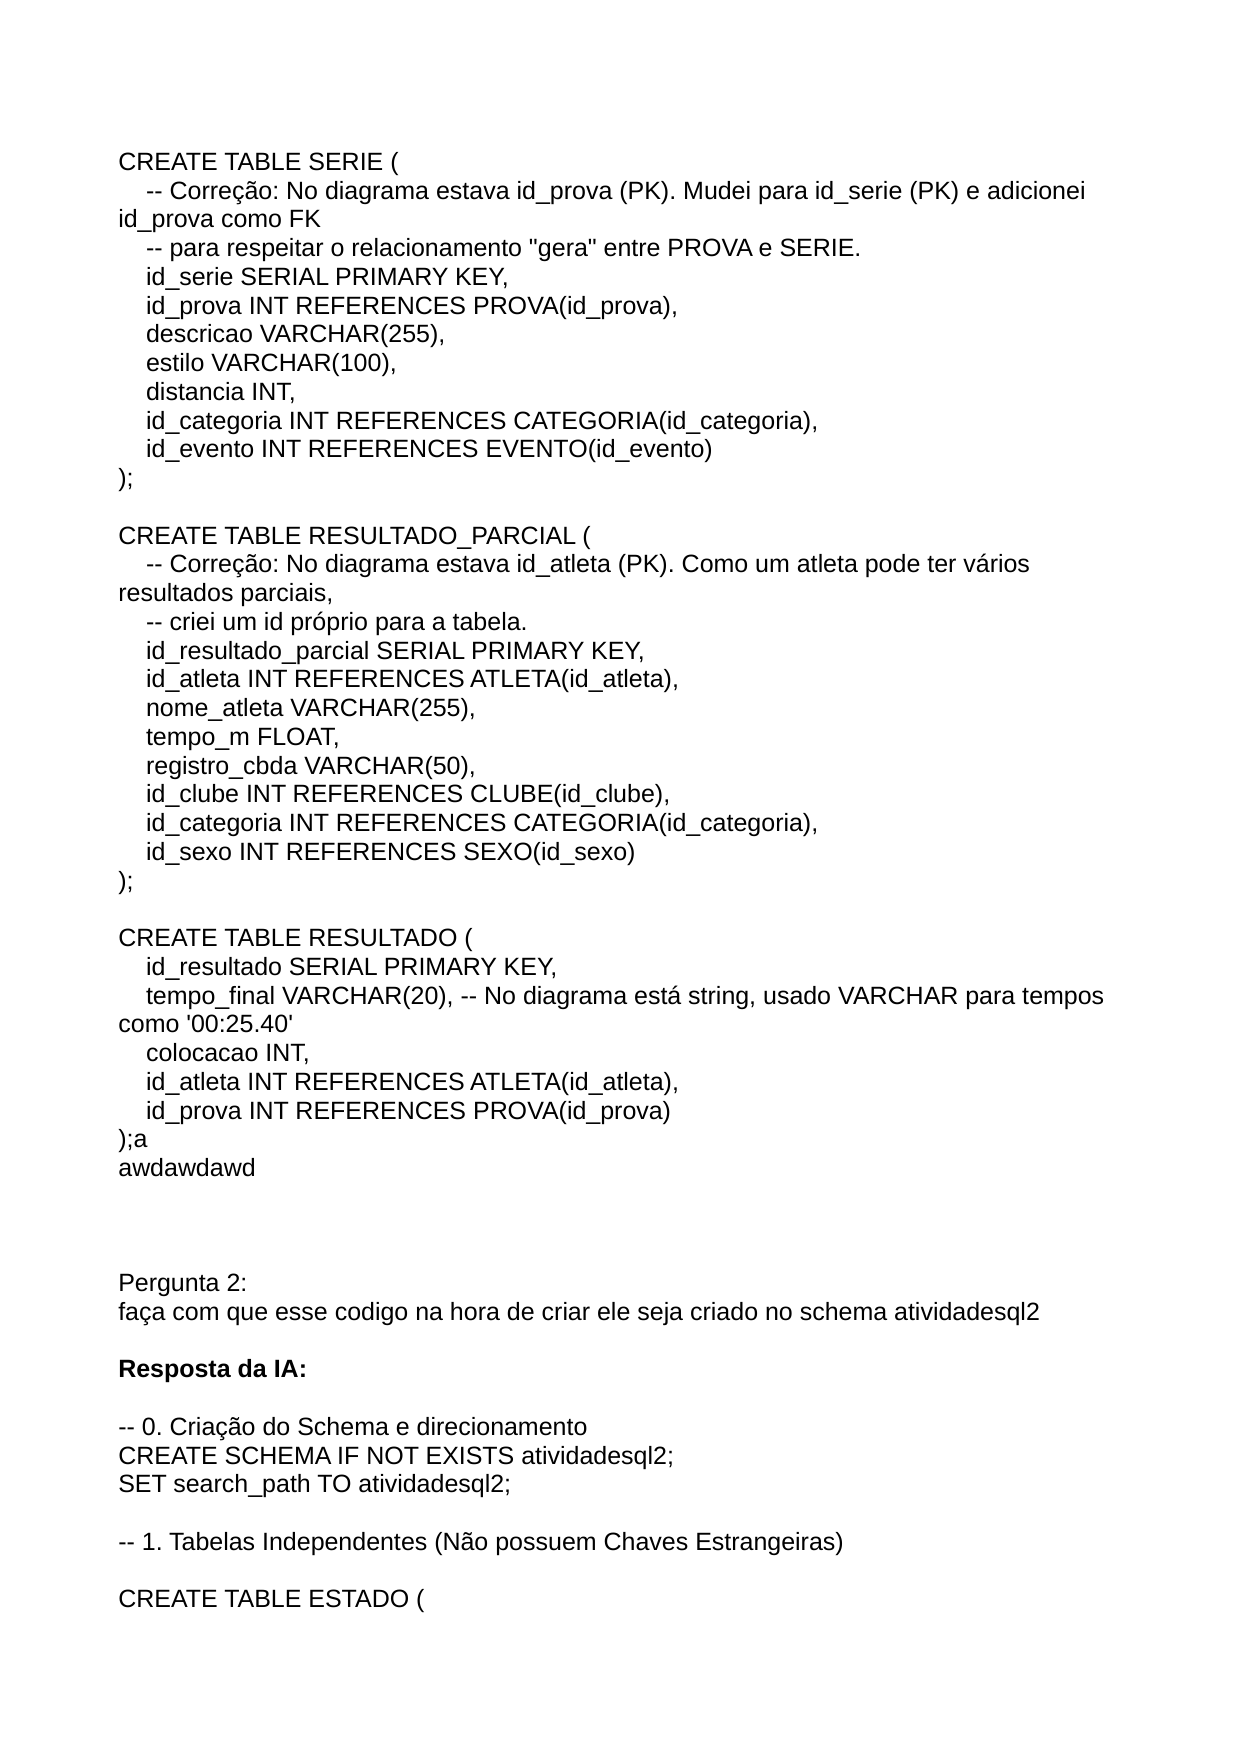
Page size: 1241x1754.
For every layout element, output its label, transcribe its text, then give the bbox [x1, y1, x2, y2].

text descricao VARCHAR(255), [118, 319, 1122, 348]
text colocacao INT, [118, 1038, 1122, 1067]
text id_prova INT REFERENCES PROVA(id_prova) [118, 1096, 1122, 1124]
text ); [118, 463, 1122, 492]
text -- Correção: No diagrama estava id_atleta (PK). Como um atleta pode ter vários resultados parciais, [118, 549, 1122, 607]
text id_categoria INT REFERENCES CATEGORIA(id_categoria), [118, 808, 1122, 837]
text -- 0. Criação do Schema e direcionamento [118, 1412, 1122, 1441]
text awdawdawd [118, 1153, 1122, 1182]
text tempo_final VARCHAR(20), -- No diagrama está string, usado VARCHAR para tempos como '00:25.40' [118, 981, 1122, 1038]
text faça com que esse codigo na hora de criar ele seja criado no schema atividadesql2 [118, 1297, 1122, 1326]
text id_evento INT REFERENCES EVENTO(id_evento) [118, 434, 1122, 463]
text Resposta da IA: [118, 1354, 1122, 1383]
text CREATE TABLE SERIE ( [118, 147, 1122, 176]
text Pergunta 2: [118, 1268, 1122, 1297]
text CREATE TABLE ESTADO ( [118, 1584, 1122, 1613]
text nome_atleta VARCHAR(255), [118, 693, 1122, 722]
text id_prova INT REFERENCES PROVA(id_prova), [118, 291, 1122, 319]
text ); [118, 866, 1122, 894]
text SET search_path TO atividadesql2; [118, 1469, 1122, 1498]
text CREATE TABLE RESULTADO_PARCIAL ( [118, 521, 1122, 549]
text id_resultado_parcial SERIAL PRIMARY KEY, [118, 636, 1122, 664]
text id_categoria INT REFERENCES CATEGORIA(id_categoria), [118, 406, 1122, 434]
text id_atleta INT REFERENCES ATLETA(id_atleta), [118, 664, 1122, 693]
text -- para respeitar o relacionamento "gera" entre PROVA e SERIE. [118, 233, 1122, 262]
text -- criei um id próprio para a tabela. [118, 607, 1122, 636]
text id_resultado SERIAL PRIMARY KEY, [118, 952, 1122, 981]
text CREATE SCHEMA IF NOT EXISTS atividadesql2; [118, 1441, 1122, 1469]
text distancia INT, [118, 377, 1122, 406]
text id_sexo INT REFERENCES SEXO(id_sexo) [118, 837, 1122, 866]
text id_serie SERIAL PRIMARY KEY, [118, 262, 1122, 291]
text -- Correção: No diagrama estava id_prova (PK). Mudei para id_serie (PK) e adicionei id_prova como FK [118, 176, 1122, 233]
text CREATE TABLE RESULTADO ( [118, 923, 1122, 952]
text id_atleta INT REFERENCES ATLETA(id_atleta), [118, 1067, 1122, 1096]
text id_clube INT REFERENCES CLUBE(id_clube), [118, 779, 1122, 808]
text tempo_m FLOAT, [118, 722, 1122, 751]
text -- 1. Tabelas Independentes (Não possuem Chaves Estrangeiras) [118, 1527, 1122, 1556]
text );a [118, 1124, 1122, 1153]
text estilo VARCHAR(100), [118, 348, 1122, 377]
text registro_cbda VARCHAR(50), [118, 751, 1122, 779]
